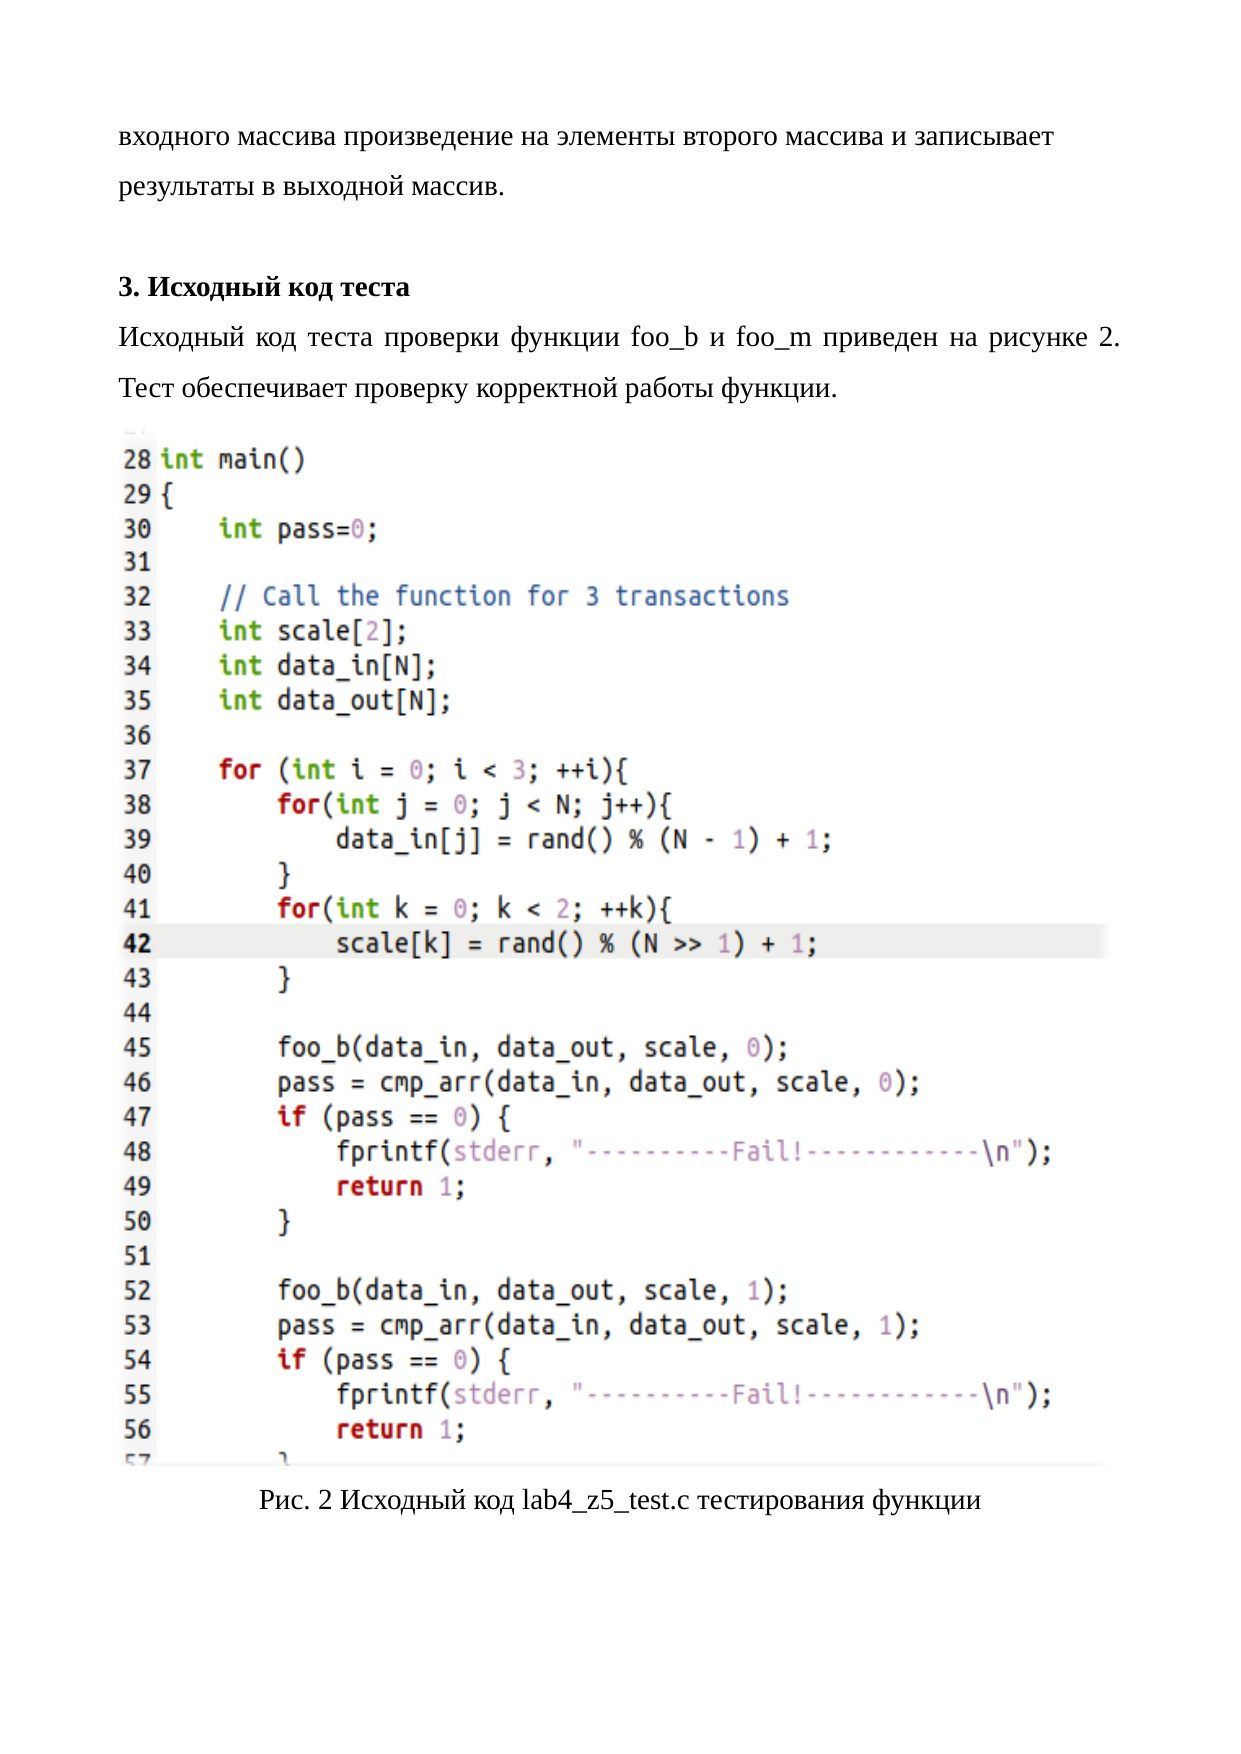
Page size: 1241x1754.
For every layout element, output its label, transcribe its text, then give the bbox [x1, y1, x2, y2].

text входного массива произведение на элементы второго массива и записывает [118, 118, 1122, 152]
text 3. Исходный код теста [118, 269, 1122, 303]
text Рис. 2 Исходный код lab4_z5_test.c тестирования функции [118, 1466, 1122, 1516]
text результаты в выходной массив. [118, 168, 1122, 202]
text Исходный код теста проверки функции foo_b и foo_m приведен на рисунке 2. Тест обеспечивает проверку корректной работы функции. [118, 319, 1122, 403]
picture [118, 420, 1123, 1466]
